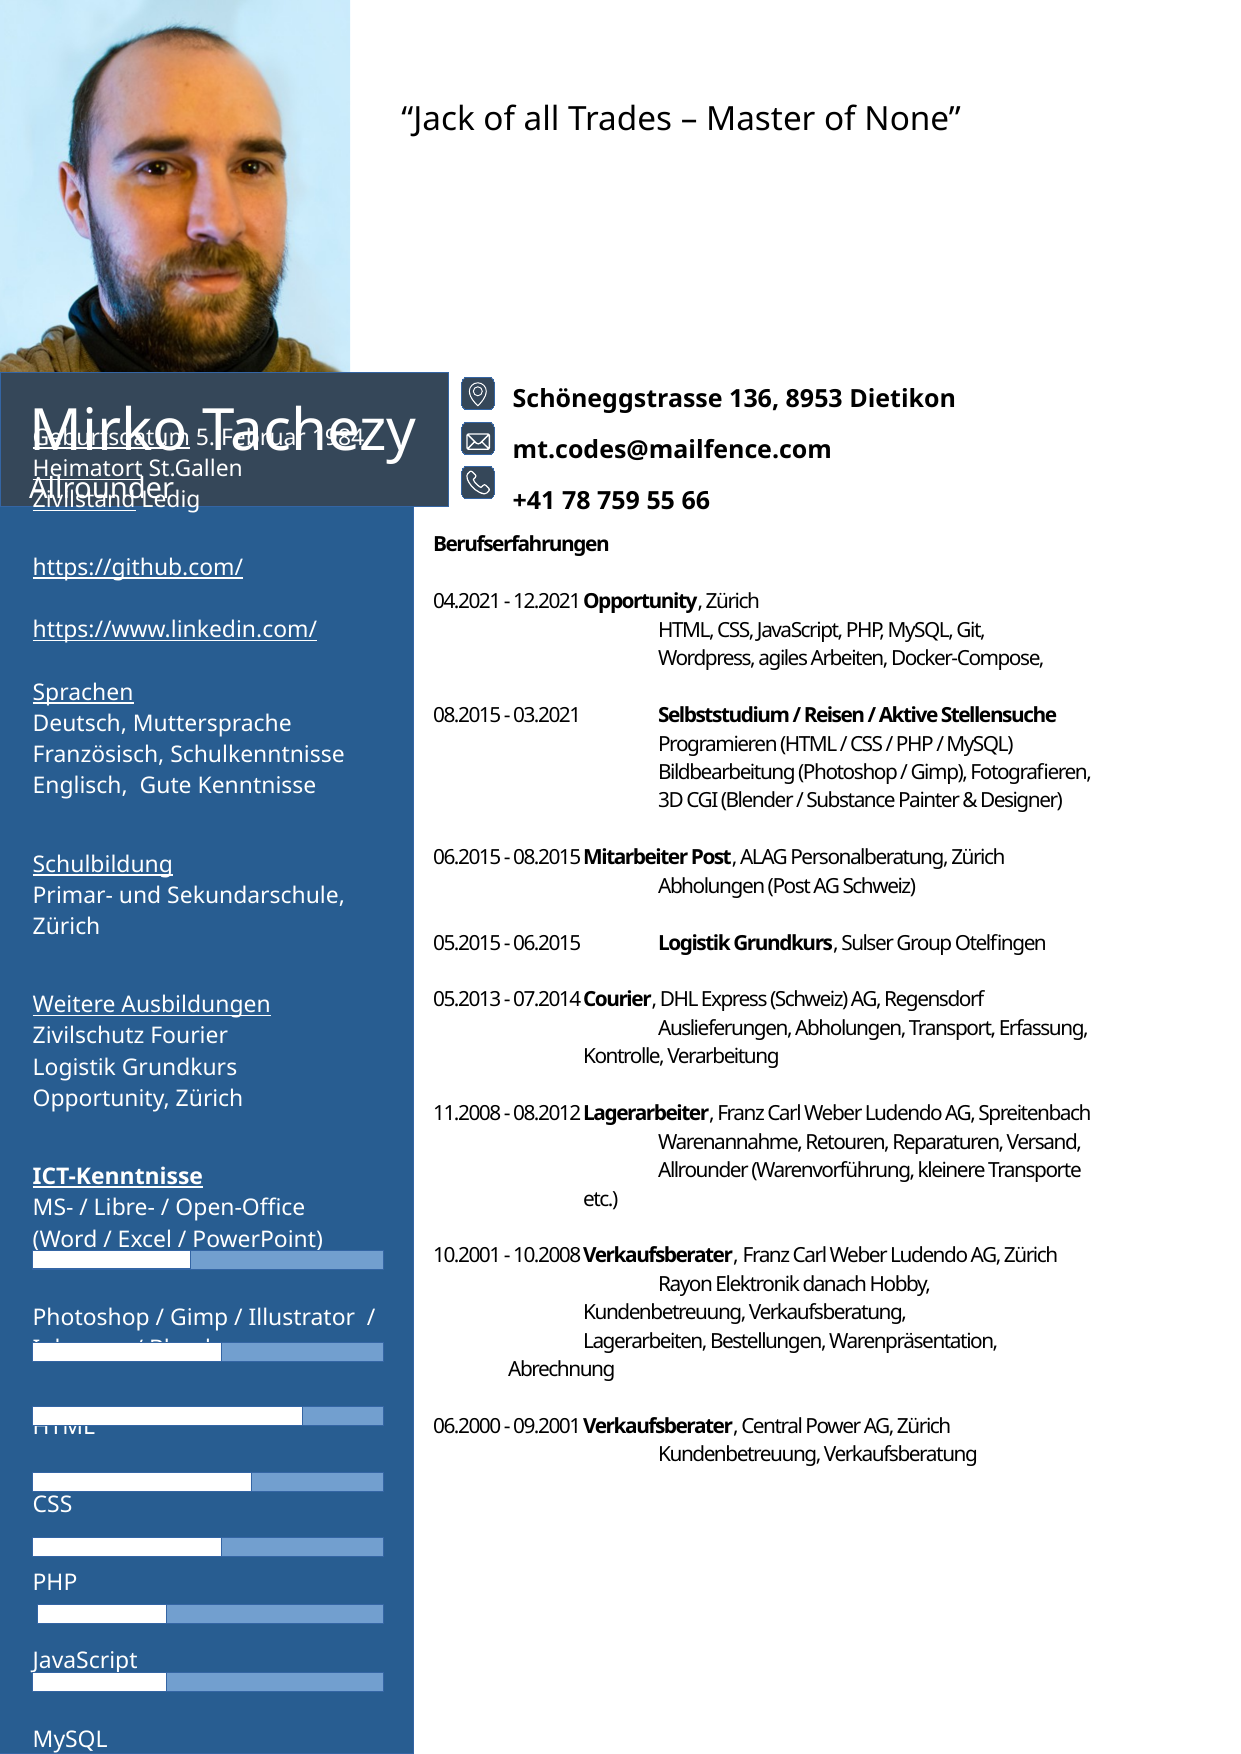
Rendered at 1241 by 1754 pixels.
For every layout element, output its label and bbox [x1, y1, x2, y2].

picture [0, 0, 350, 372]
